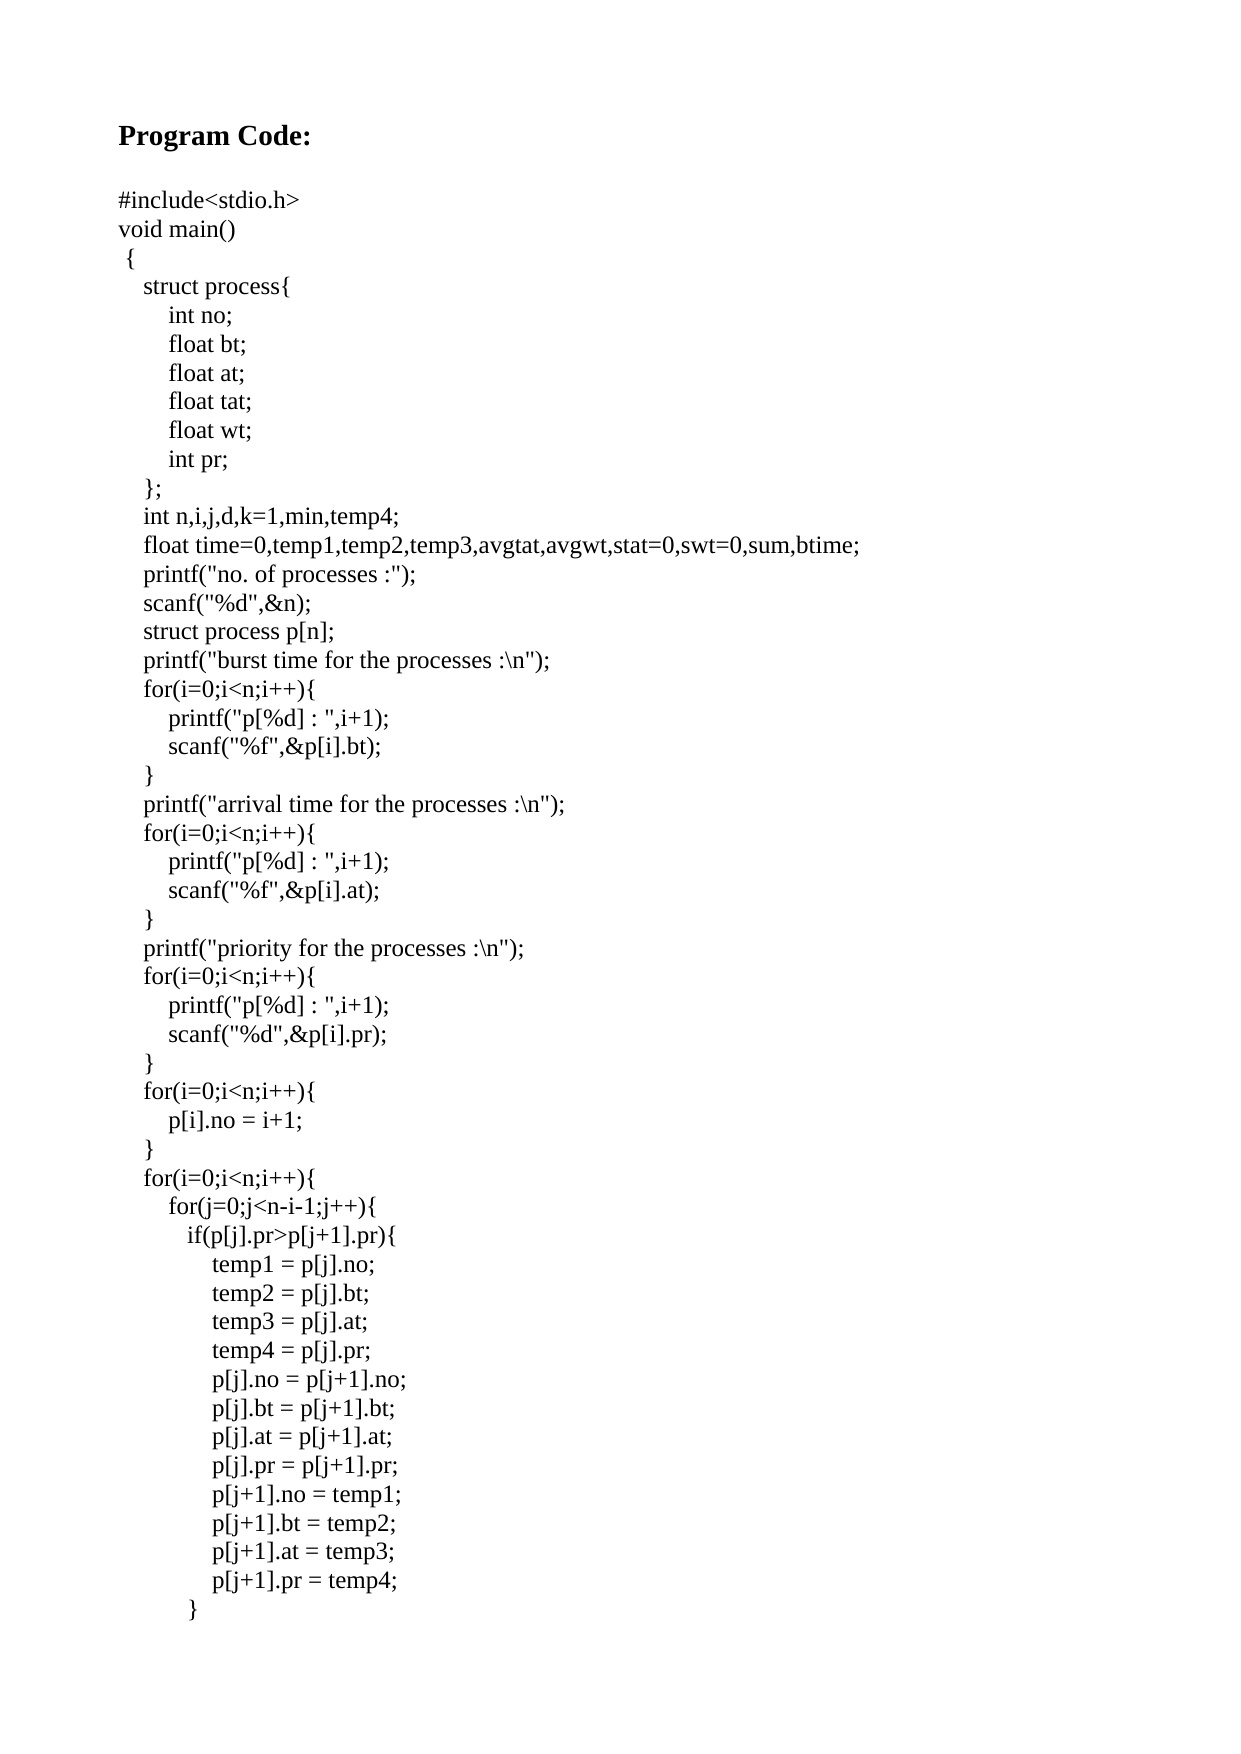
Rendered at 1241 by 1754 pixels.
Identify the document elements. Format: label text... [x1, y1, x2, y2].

text #include<stdio.h> void main() { struct process{ int no; float bt; float at; float tat; float wt; int pr; }; int n,i,j,d,k=1,min,temp4; float time=0,temp1,temp2,temp3,avgtat,avgwt,stat=0,swt=0,sum,btime; printf("no. of processes :"); scanf("%d",&n); struct process p[n]; printf("burst time for the processes :\n"); for(i=0;i<n;i++){ printf("p[%d] : ",i+1); scanf("%f",&p[i].bt); } printf("arrival time for the processes :\n"); for(i=0;i<n;i++){ printf("p[%d] : ",i+1); scanf("%f",&p[i].at); } printf("priority for the processes :\n"); for(i=0;i<n;i++){ printf("p[%d] : ",i+1); scanf("%d",&p[i].pr); } for(i=0;i<n;i++){ p[i].no = i+1; } for(i=0;i<n;i++){ for(j=0;j<n-i-1;j++){ if(p[j].pr>p[j+1].pr){ temp1 = p[j].no; temp2 = p[j].bt; temp3 = p[j].at; temp4 = p[j].pr; p[j].no = p[j+1].no; p[j].bt = p[j+1].bt; p[j].at = p[j+1].at; p[j].pr = p[j+1].pr; p[j+1].no = temp1; p[j+1].bt = temp2; p[j+1].at = temp3; p[j+1].pr = temp4; } [118, 185, 1122, 1623]
text Program Code: [118, 118, 1122, 152]
